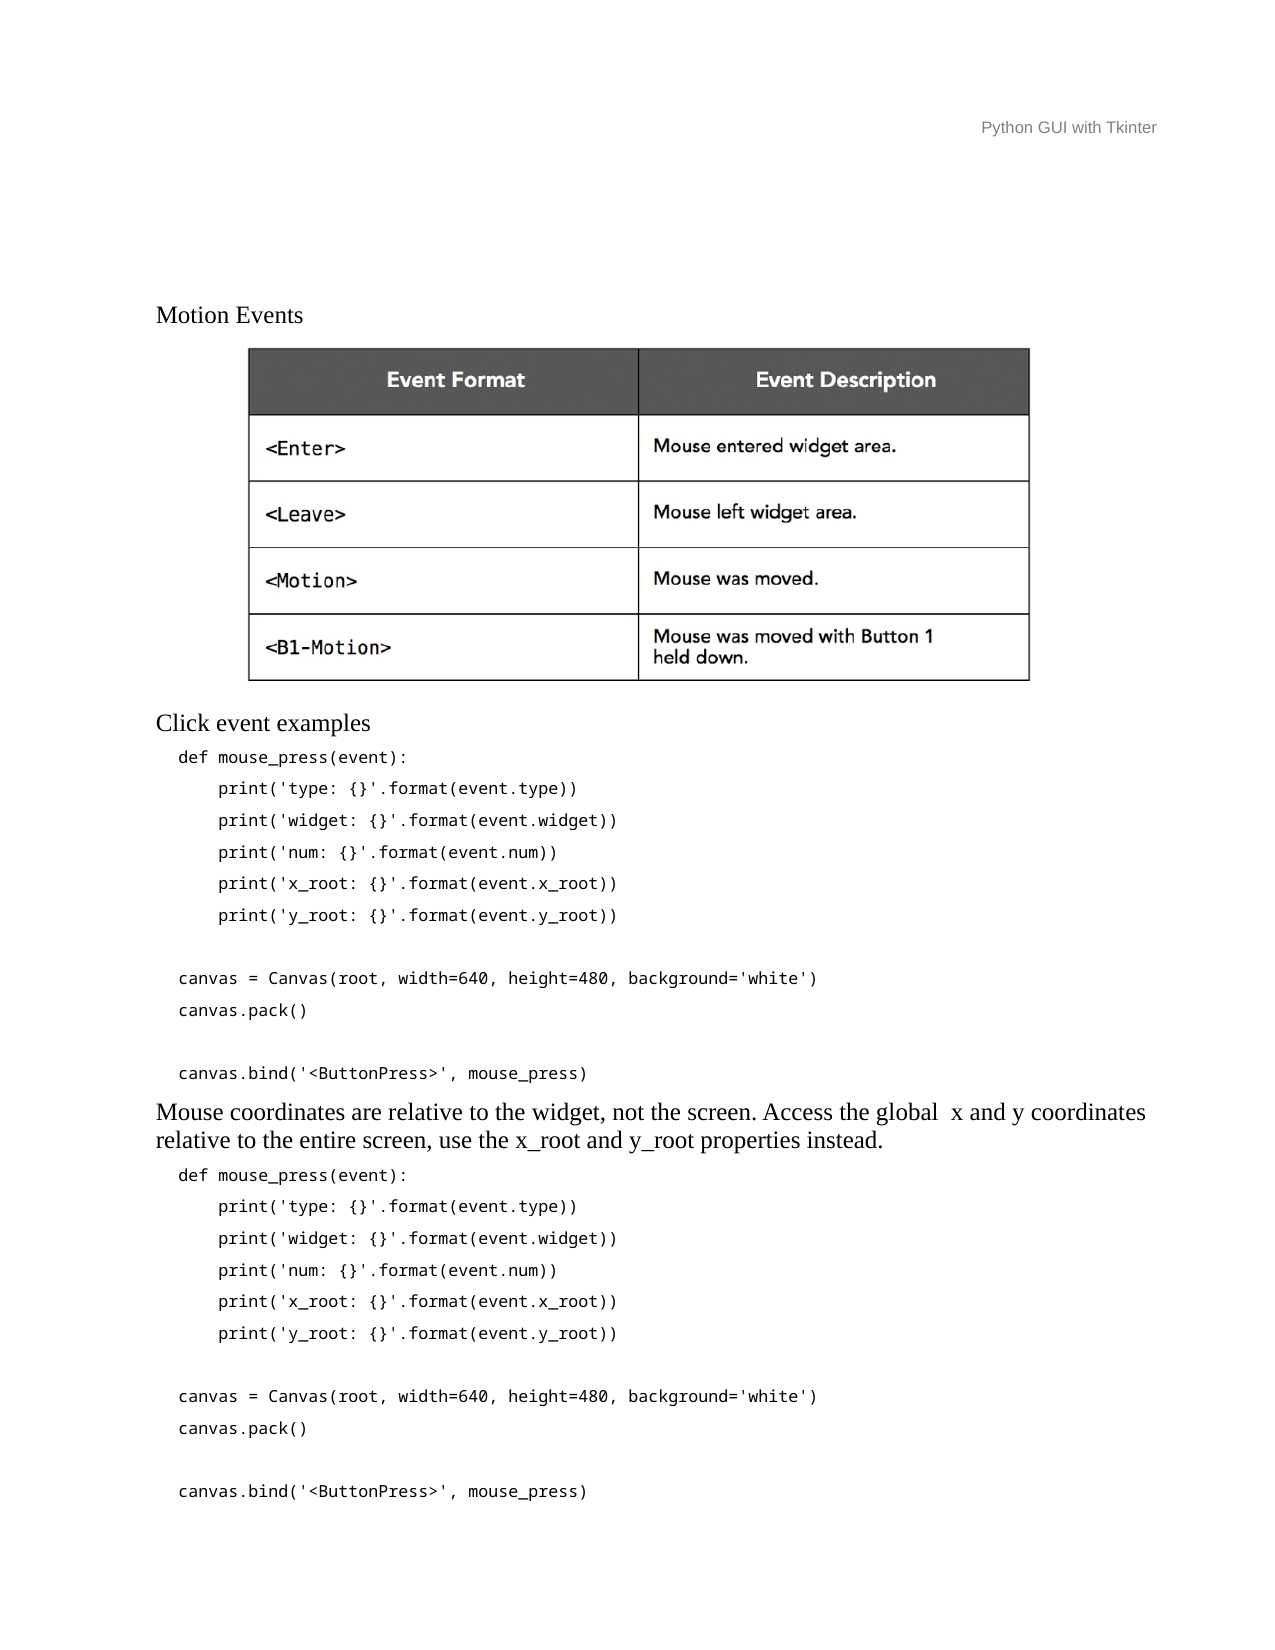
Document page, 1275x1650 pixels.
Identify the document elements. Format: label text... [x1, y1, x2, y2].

text Mouse coordinates are relative to the widget, not the screen. Access the global x and y coordinates relative to the entire screen, use the x_root and y_root properties instead. [156, 1097, 1157, 1154]
text def mouse_press(event): [178, 745, 1157, 768]
text Motion Events [156, 300, 1157, 329]
picture [242, 338, 1034, 683]
text def mouse_press(event): [178, 1163, 1157, 1186]
text print('x_root: {}'.format(event.x_root)) [178, 1290, 1157, 1312]
text print('type: {}'.format(event.type)) [178, 777, 1157, 800]
text print('y_root: {}'.format(event.y_root)) [178, 904, 1157, 926]
text canvas.bind('<ButtonPress>', mouse_press) [178, 1062, 1157, 1085]
text canvas = Canvas(root, width=640, height=480, background='white') [178, 1385, 1157, 1407]
text print('widget: {}'.format(event.widget)) [178, 1226, 1157, 1249]
text print('y_root: {}'.format(event.y_root)) [178, 1321, 1157, 1344]
text print('type: {}'.format(event.type)) [178, 1195, 1157, 1217]
text Click event examples [156, 708, 1157, 736]
text canvas.pack() [178, 999, 1157, 1021]
text canvas.bind('<ButtonPress>', mouse_press) [178, 1480, 1157, 1502]
text print('num: {}'.format(event.num)) [178, 1258, 1157, 1281]
text print('num: {}'.format(event.num)) [178, 840, 1157, 863]
text canvas.pack() [178, 1416, 1157, 1439]
text print('x_root: {}'.format(event.x_root)) [178, 872, 1157, 895]
text canvas = Canvas(root, width=640, height=480, background='white') [178, 967, 1157, 990]
text print('widget: {}'.format(event.widget)) [178, 809, 1157, 831]
